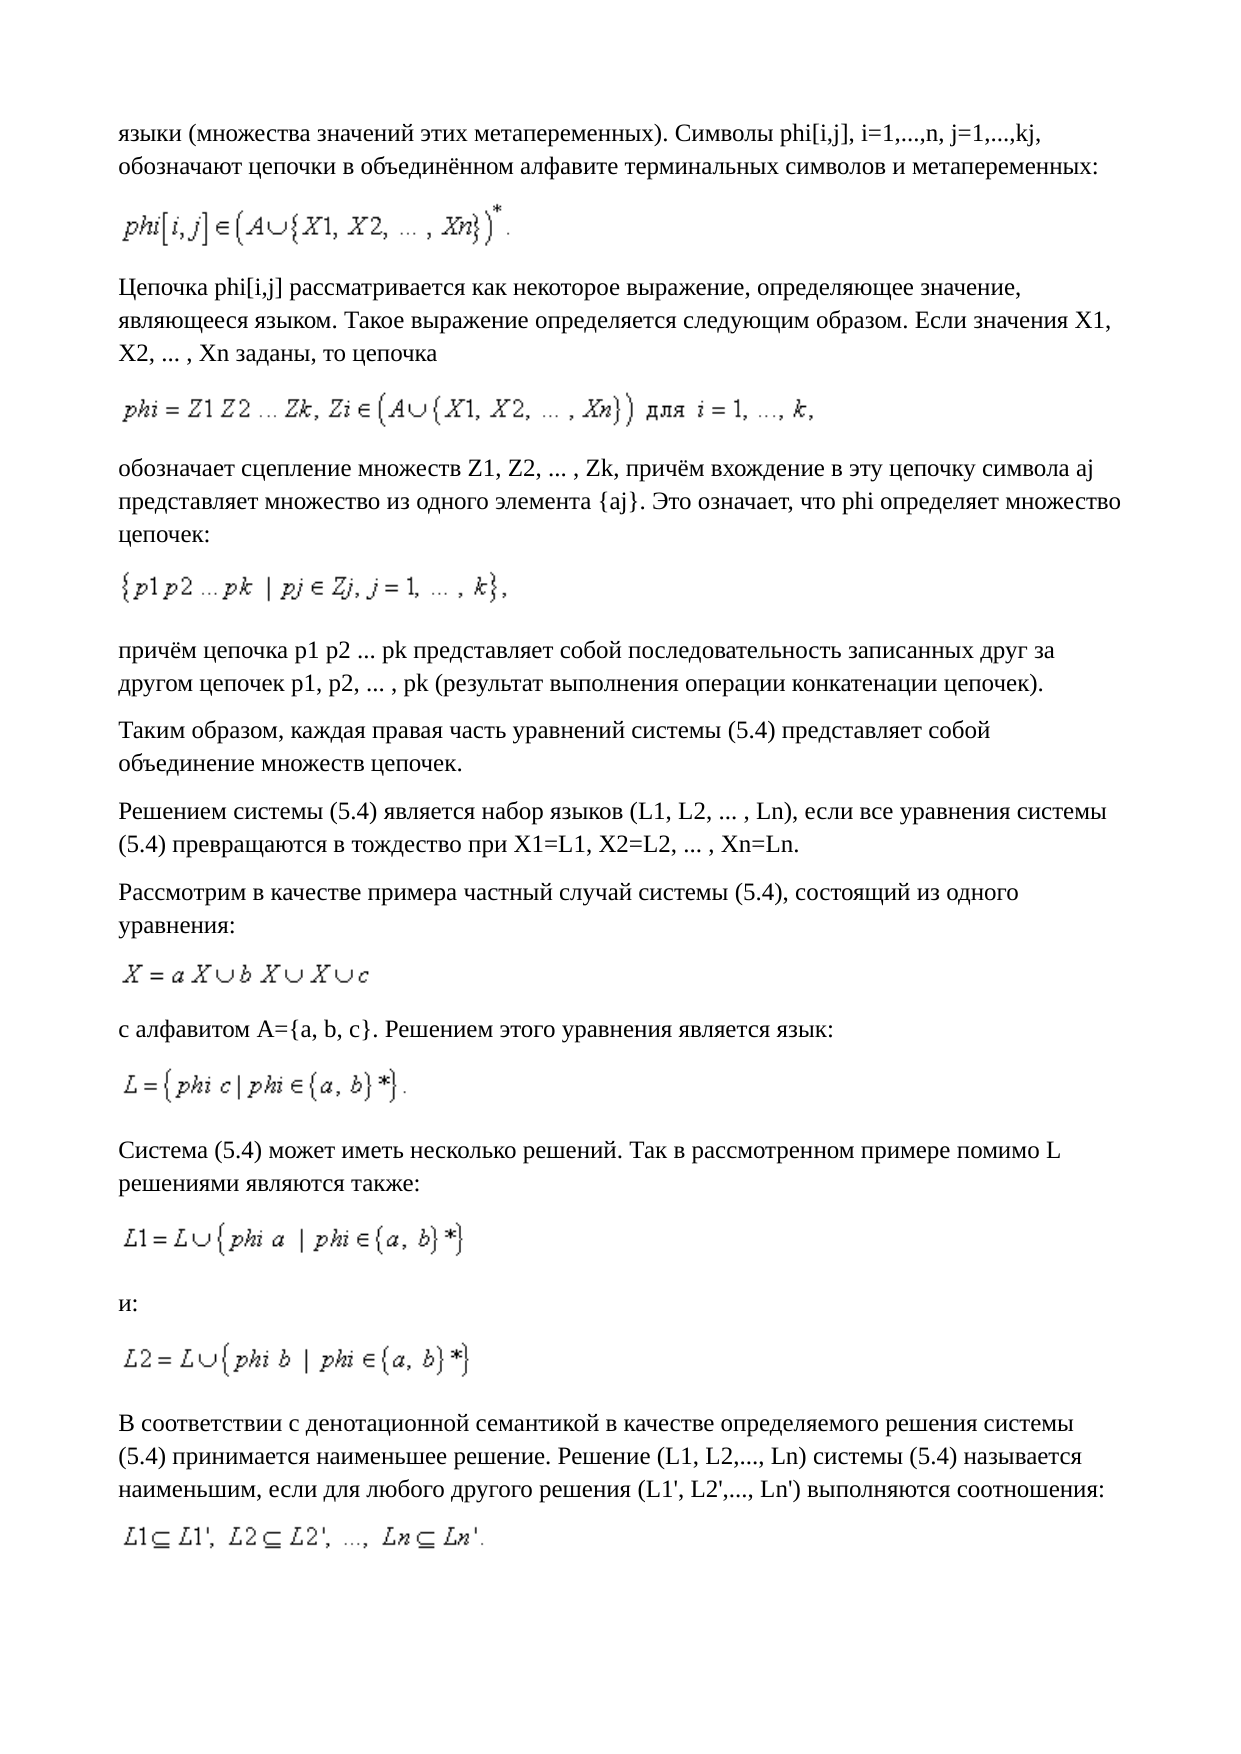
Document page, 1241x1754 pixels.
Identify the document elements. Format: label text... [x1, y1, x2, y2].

text языки (множества значений этих метапеременных). Символы phi[i,j], i=1,...,n, j=1,...,kj, обозначают цепочки в объединённом алфавите терминальных символов и метапеременных: [118, 118, 1122, 180]
picture [118, 386, 819, 435]
text Решением системы (5.4) является набор языков (L1, L2, ... , Ln), если все уравнения системы (5.4) превращаются в тождество при X1=L1, X2=L2, ... , Xn=Ln. [118, 796, 1122, 858]
text с алфавитом A={a, b, c}. Решением этого уравнения является язык: [118, 1014, 1122, 1043]
picture [118, 957, 378, 991]
picture [118, 1522, 490, 1558]
text причём цепочка p1 p2 ... pk представляет собой последовательность записанных друг за другом цепочек p1, p2, ... , pk (результат выполнения операции конкатенации цепочек). [118, 635, 1122, 697]
text Система (5.4) может иметь несколько решений. Так в рассмотренном примере помимо L решениями являются также: [118, 1135, 1122, 1197]
picture [118, 566, 514, 611]
text и: [118, 1288, 1122, 1317]
text Таким образом, каждая правая часть уравнений системы (5.4) представляет собой объединение множеств цепочек. [118, 716, 1122, 777]
picture [118, 1215, 472, 1264]
text В соответствии с денотационной семантикой в качестве определяемого решения системы (5.4) принимается наименьшее решение. Решение (L1, L2,..., Ln) системы (5.4) называется наименьшим, если для любого другого решения (L1', L2',..., Ln') выполняются соотношения: [118, 1408, 1122, 1503]
text Цепочка phi[i,j] рассматривается как некоторое выражение, определяющее значение, являющееся языком. Такое выражение определяется следующим образом. Если значения X1, X2, ... , Xn заданы, то цепочка [118, 272, 1122, 367]
picture [118, 198, 517, 254]
picture [118, 1335, 478, 1385]
text обозначает сцепление множеств Z1, Z2, ... , Zk, причём вхождение в эту цепочку символа aj представляет множество из одного элемента {aj}. Это означает, что phi определяет множество цепочек: [118, 453, 1122, 548]
picture [118, 1062, 412, 1111]
text Рассмотрим в качестве примера частный случай системы (5.4), состоящий из одного уравнения: [118, 877, 1122, 938]
